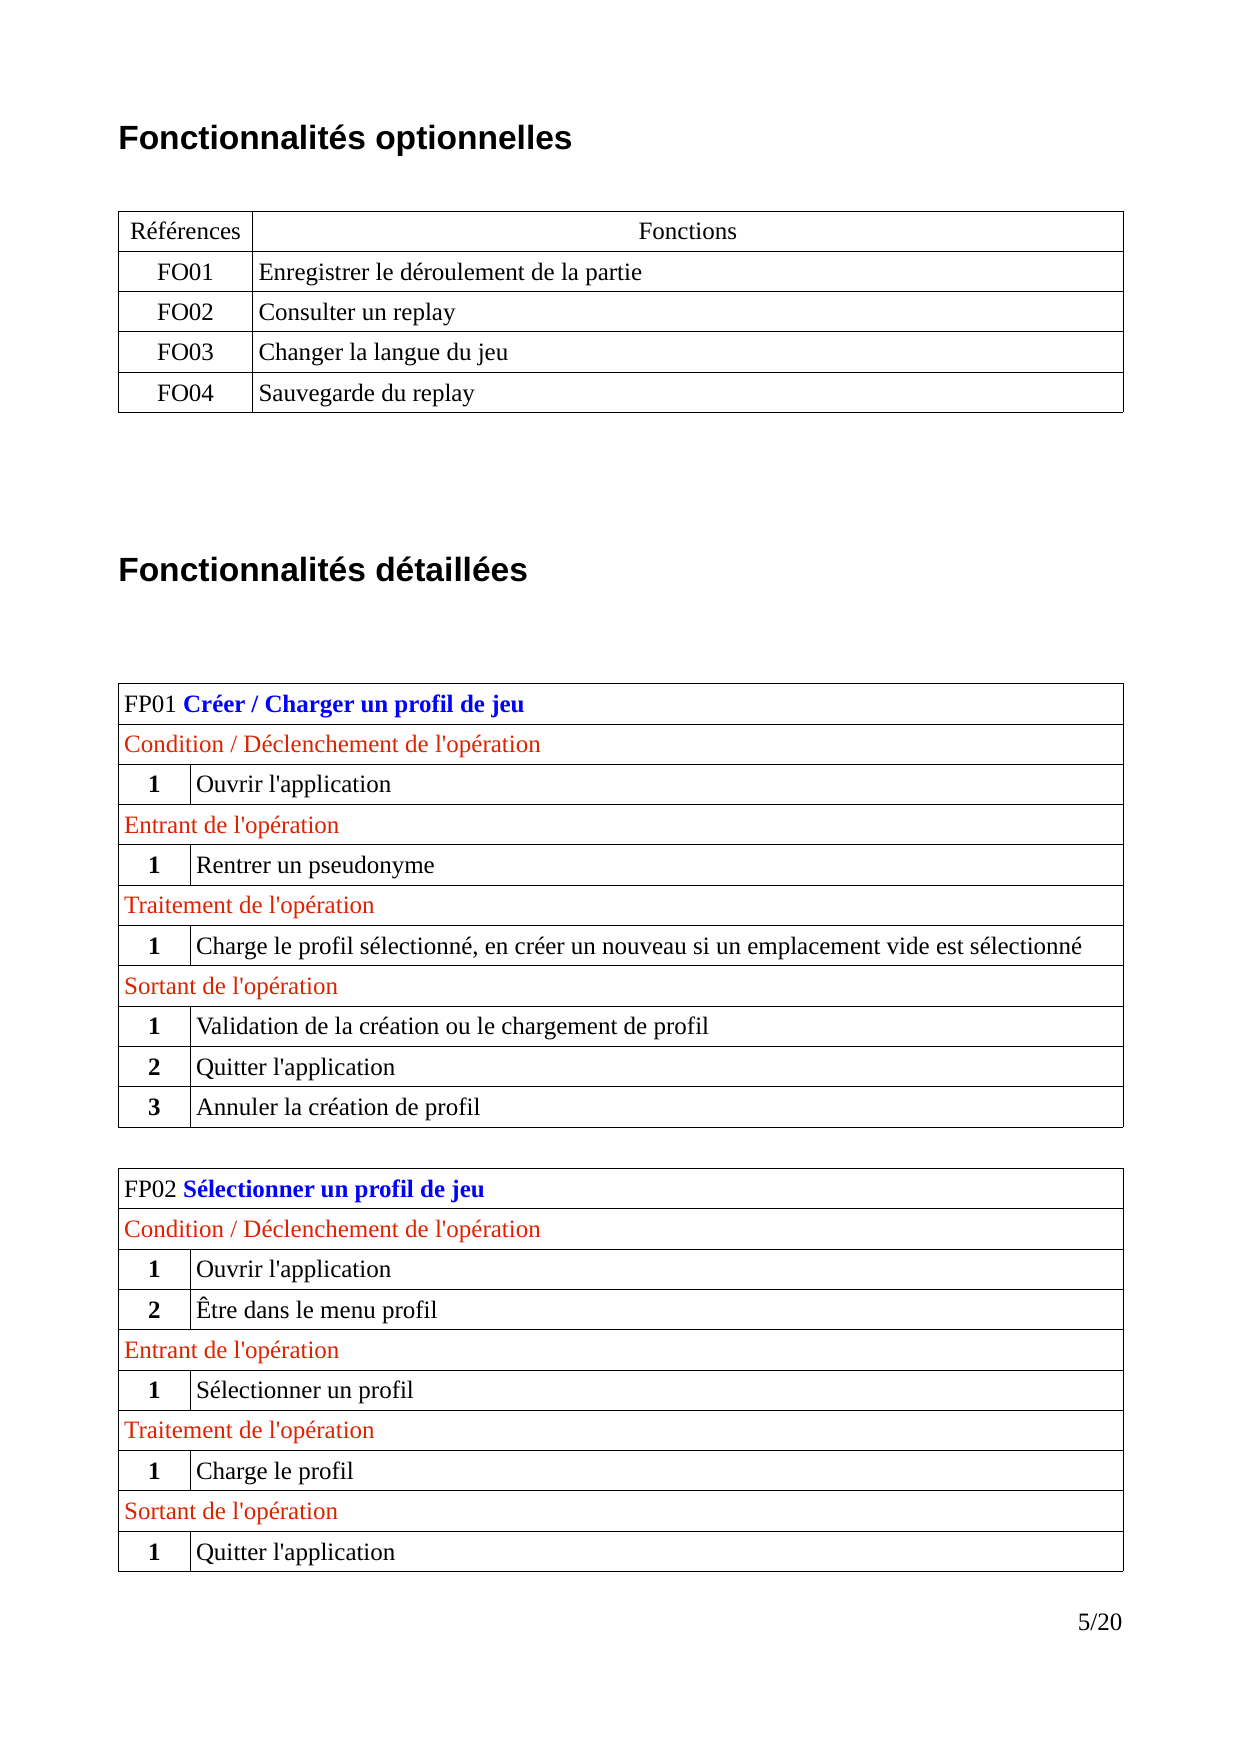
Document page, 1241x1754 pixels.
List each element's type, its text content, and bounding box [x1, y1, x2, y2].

table_cell FO04 [119, 373, 252, 412]
table_cell 1 [119, 845, 190, 885]
table_cell Entrant de l'opération [119, 1330, 1123, 1369]
table_cell Quitter l'application [191, 1532, 1123, 1571]
table_cell 1 [119, 1532, 190, 1571]
table_cell 2 [119, 1047, 190, 1086]
table_header FP02 Sélectionner un profil de jeu [119, 1169, 1123, 1208]
table_cell Changer la langue du jeu [253, 332, 1123, 372]
table_cell 2 [119, 1290, 190, 1329]
table_header Fonctions [253, 212, 1123, 251]
table_cell Sauvegarde du replay [253, 373, 1123, 412]
table_cell FO02 [119, 292, 252, 331]
table_cell Être dans le menu profil [191, 1290, 1123, 1329]
table_cell FO03 [119, 332, 252, 372]
table_header FP01 Créer / Charger un profil de jeu [119, 684, 1123, 723]
table_cell Condition / Déclenchement de l'opération [119, 1209, 1123, 1248]
table_cell Enregistrer le déroulement de la partie [253, 252, 1123, 291]
table_cell 1 [119, 1451, 190, 1490]
table_cell 1 [119, 1007, 190, 1046]
table_cell Charge le profil sélectionné, en créer un nouveau si un emplacement vide est sélectionné [191, 926, 1123, 965]
table_cell Rentrer un pseudonyme [191, 845, 1123, 885]
table_header Références [119, 212, 252, 251]
subtitle Fonctionnalités optionnelles [118, 118, 1122, 157]
table_cell Validation de la création ou le chargement de profil [191, 1007, 1123, 1046]
table_cell Sortant de l'opération [119, 966, 1123, 1006]
table_cell Sélectionner un profil [191, 1371, 1123, 1410]
table_cell 1 [119, 1371, 190, 1410]
subtitle Fonctionnalités détaillées [118, 549, 1122, 588]
table_cell 1 [119, 926, 190, 965]
table_cell 1 [119, 765, 190, 804]
table_cell Traitement de l'opération [119, 886, 1123, 925]
table_cell Sortant de l'opération [119, 1491, 1123, 1531]
table_cell Ouvrir l'application [191, 1250, 1123, 1289]
table_cell FO01 [119, 252, 252, 291]
table_cell 1 [119, 1250, 190, 1289]
table_cell Charge le profil [191, 1451, 1123, 1490]
table_cell Condition / Déclenchement de l'opération [119, 725, 1123, 764]
table_cell 3 [119, 1087, 190, 1127]
table_cell Quitter l'application [191, 1047, 1123, 1086]
table_cell Entrant de l'opération [119, 805, 1123, 844]
table_cell Annuler la création de profil [191, 1087, 1123, 1127]
table_cell Ouvrir l'application [191, 765, 1123, 804]
table_cell Consulter un replay [253, 292, 1123, 331]
table_cell Traitement de l'opération [119, 1411, 1123, 1450]
